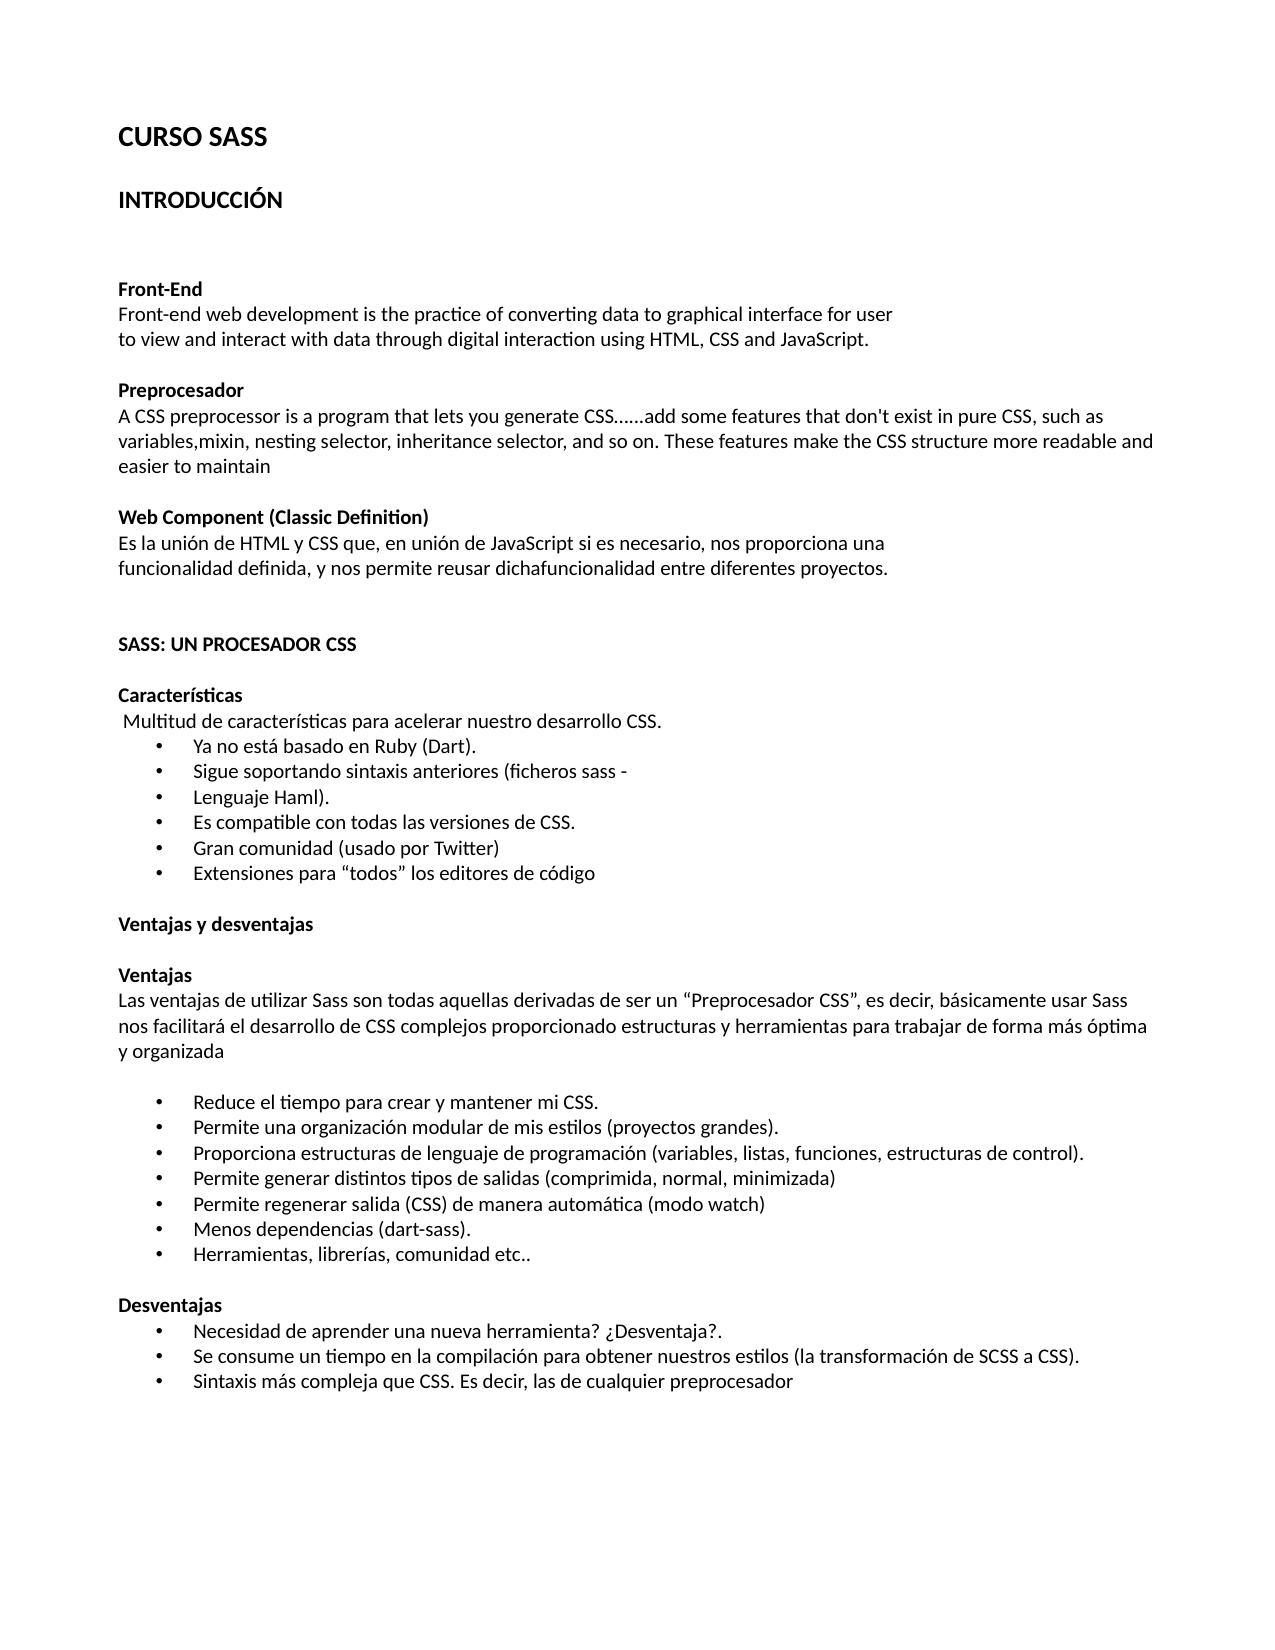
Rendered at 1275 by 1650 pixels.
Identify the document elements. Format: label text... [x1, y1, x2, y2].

list Se consume un tiempo en la compilación para obtener nuestros estilos (la transformación de SCSS a CSS). [156, 1343, 1157, 1369]
text Características [118, 682, 1157, 708]
text funcionalidad definida, y nos permite reusar dichafuncionalidad entre diferentes proyectos. [118, 555, 1157, 581]
text SASS: UN PROCESADOR CSS [118, 632, 1157, 657]
list Menos dependencias (dart-sass). [156, 1216, 1157, 1242]
list Proporciona estructuras de lenguaje de programación (variables, listas, funciones, estructuras de control). [156, 1140, 1157, 1165]
list Gran comunidad (usado por Twitter) [156, 835, 1157, 860]
text CURSO SASS [118, 118, 1157, 154]
text Desventajas [118, 1292, 1157, 1318]
text Ventajas [118, 962, 1157, 987]
list Lenguaje Haml). [156, 784, 1157, 809]
list Herramientas, librerías, comunidad etc.. [156, 1242, 1157, 1267]
text Preprocesador [118, 377, 1157, 403]
text A CSS preprocessor is a program that lets you generate CSS…...add some features that don't exist in pure CSS, such as variables,mixin, nesting selector, inheritance selector, and so on. These features make the CSS structure more readable and easier to maintain [118, 403, 1157, 479]
list Sintaxis más compleja que CSS. Es decir, las de cualquier preprocesador [156, 1369, 1157, 1394]
text Web Component (Classic Definition) [118, 504, 1157, 530]
text Front-end web development is the practice of converting data to graphical interface for user [118, 301, 1157, 327]
list Ya no está basado en Ruby (Dart). [156, 733, 1157, 759]
text Las ventajas de utilizar Sass son todas aquellas derivadas de ser un “Preprocesador CSS”, es decir, básicamente usar Sass nos facilitará el desarrollo de CSS complejos proporcionado estructuras y herramientas para trabajar de forma más óptima y organizada [118, 987, 1157, 1064]
list Necesidad de aprender una nueva herramienta? ¿Desventaja?. [156, 1318, 1157, 1343]
list Sigue soportando sintaxis anteriores (ficheros sass - [156, 759, 1157, 784]
list Es compatible con todas las versiones de CSS. [156, 809, 1157, 835]
list Permite generar distintos tipos de salidas (comprimida, normal, minimizada) [156, 1165, 1157, 1191]
list Reduce el tiempo para crear y mantener mi CSS. [156, 1089, 1157, 1114]
text INTRODUCCIÓN [118, 184, 1157, 215]
text to view and interact with data through digital interaction using HTML, CSS and JavaScript. [118, 327, 1157, 352]
text Ventajas y desventajas [118, 911, 1157, 937]
list Permite una organización modular de mis estilos (proyectos grandes). [156, 1114, 1157, 1140]
text Es la unión de HTML y CSS que, en unión de JavaScript si es necesario, nos proporciona una [118, 530, 1157, 555]
text Multitud de características para acelerar nuestro desarrollo CSS. [118, 708, 1157, 733]
text Front-End [118, 276, 1157, 301]
list Extensiones para “todos” los editores de código [156, 860, 1157, 886]
list Permite regenerar salida (CSS) de manera automática (modo watch) [156, 1191, 1157, 1216]
